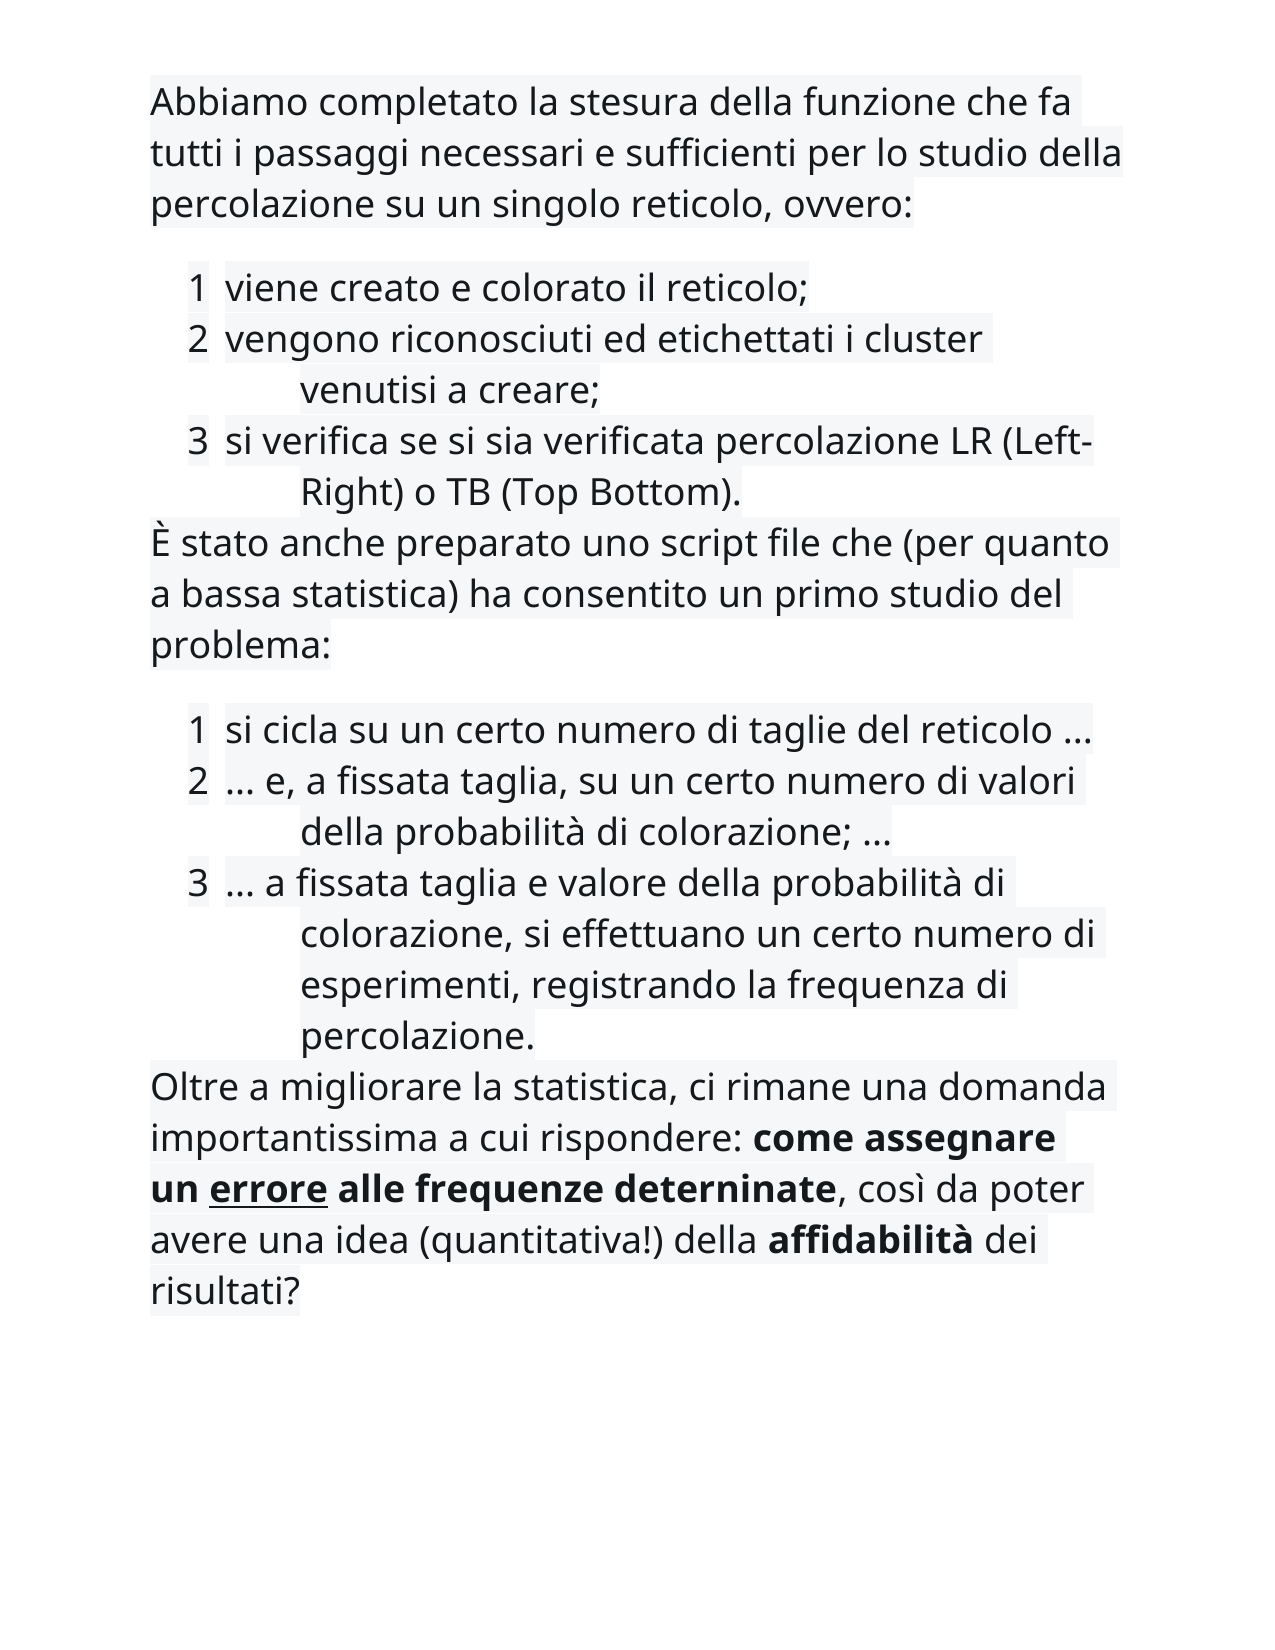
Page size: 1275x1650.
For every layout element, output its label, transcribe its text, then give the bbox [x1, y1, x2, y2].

list ... a fissata taglia e valore della probabilità di colorazione, si effettuano un certo numero di esperimenti, registrando la frequenza di percolazione. [187, 856, 1125, 1060]
list viene creato e colorato il reticolo; [187, 261, 1125, 312]
list vengono riconosciuti ed etichettati i cluster venutisi a creare; [187, 312, 1125, 414]
text Oltre a migliorare la statistica, ci rimane una domanda importantissima a cui rispondere: come assegnare un errore alle frequenze deterninate, così da poter avere una idea (quantitativa!) della affidabilità dei risultati? [150, 1060, 1125, 1316]
text Abbiamo completato la stesura della funzione che fa tutti i passaggi necessari e sufficienti per lo studio della percolazione su un singolo reticolo, ovvero: [150, 75, 1125, 228]
list ... e, a fissata taglia, su un certo numero di valori della probabilità di colorazione; ... [187, 754, 1125, 856]
text È stato anche preparato uno script file che (per quanto a bassa statistica) ha consentito un primo studio del problema: [150, 517, 1125, 670]
list si verifica se si sia verificata percolazione LR (Left-Right) o TB (Top Bottom). [187, 414, 1125, 517]
list si cicla su un certo numero di taglie del reticolo ... [187, 703, 1125, 754]
